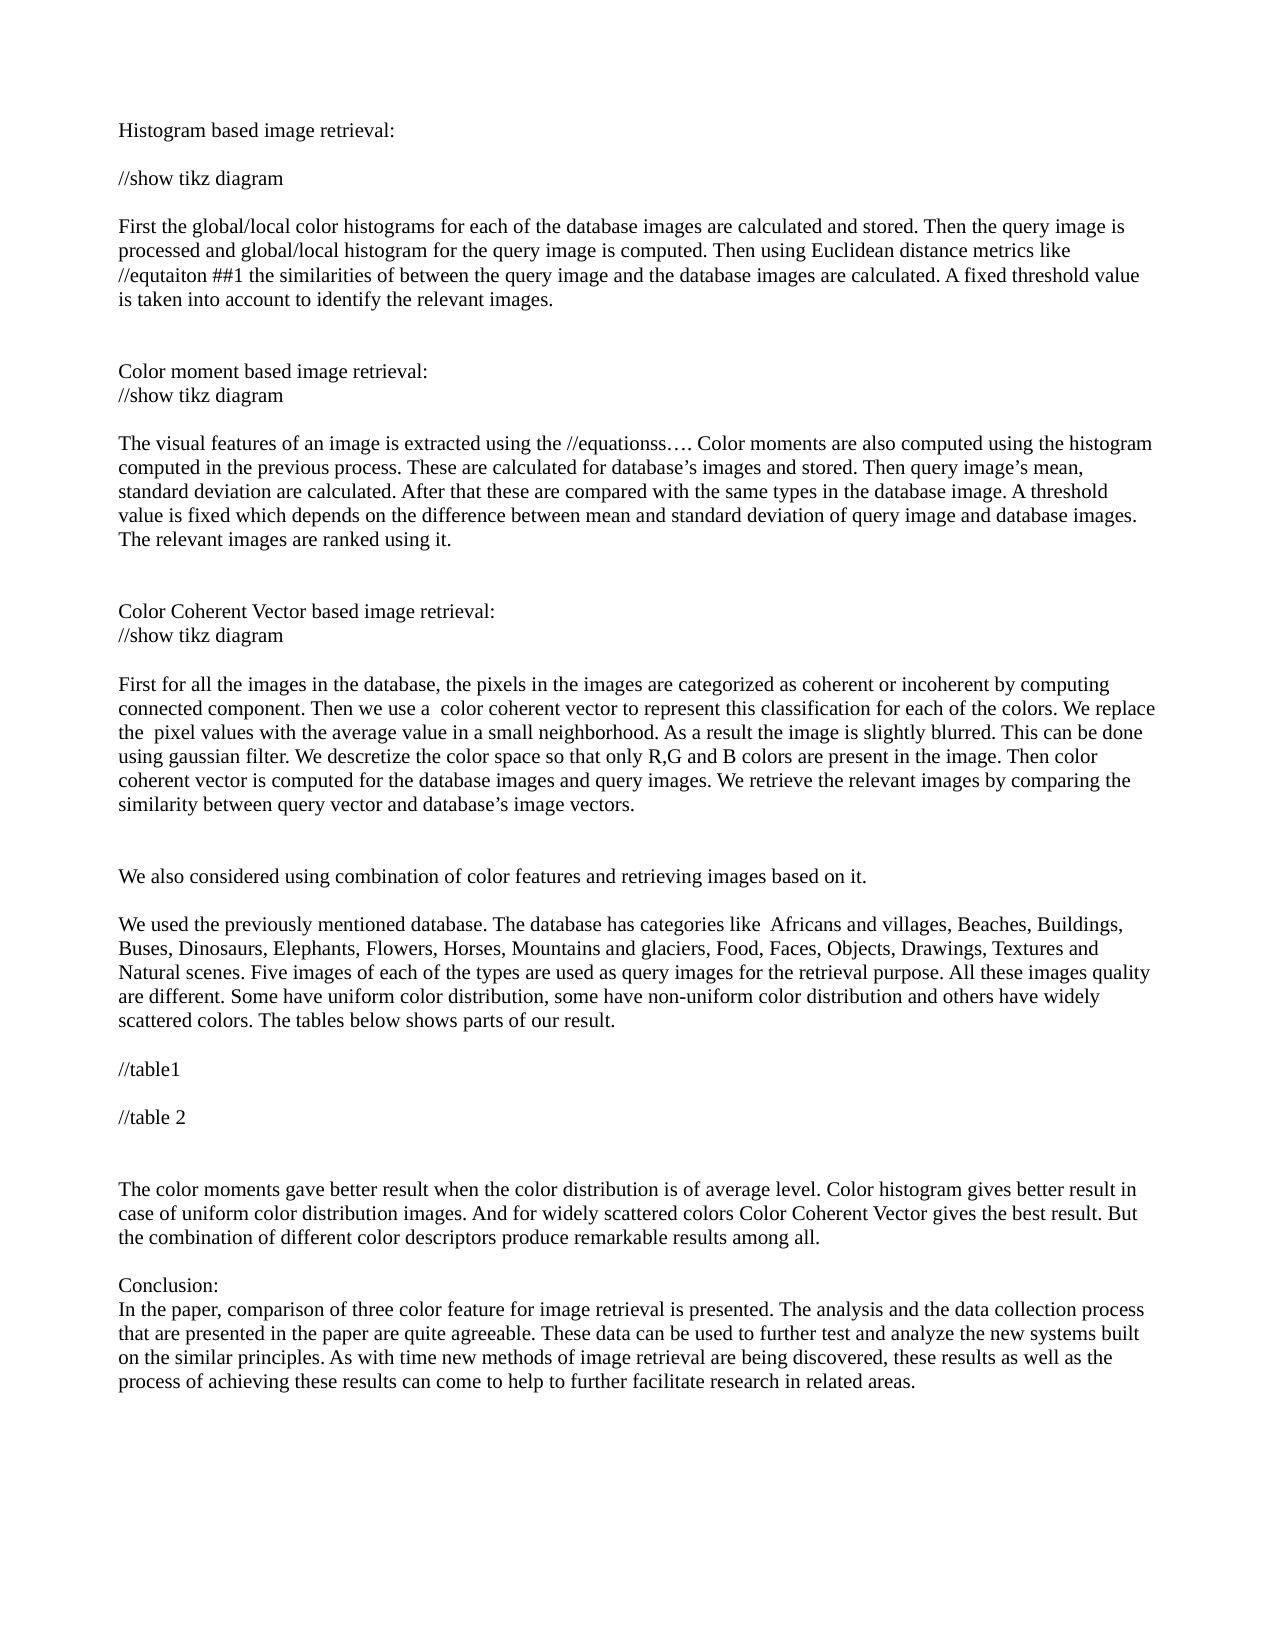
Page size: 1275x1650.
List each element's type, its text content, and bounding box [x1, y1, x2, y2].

text //show tikz diagram [118, 166, 1157, 190]
text Conclusion: [118, 1273, 1157, 1297]
text We also considered using combination of color features and retrieving images based on it. [118, 864, 1157, 888]
text Color moment based image retrieval: [118, 359, 1157, 383]
text First for all the images in the database, the pixels in the images are categorized as coherent or incoherent by computing connected component. Then we use a color coherent vector to represent this classification for each of the colors. We replace the pixel values with the average value in a small neighborhood. As a result the image is slightly blurred. This can be done using gaussian filter. We descretize the color space so that only R,G and B colors are present in the image. Then color coherent vector is computed for the database images and query images. We retrieve the relevant images by comparing the similarity between query vector and database’s image vectors. [118, 672, 1157, 816]
text //table1 [118, 1057, 1157, 1081]
text In the paper, comparison of three color feature for image retrieval is presented. The analysis and the data collection process that are presented in the paper are quite agreeable. These data can be used to further test and analyze the new systems built on the similar principles. As with time new methods of image retrieval are being discovered, these results as well as the process of achieving these results can come to help to further facilitate research in related areas. [118, 1297, 1157, 1393]
text //table 2 [118, 1105, 1157, 1129]
text The visual features of an image is extracted using the //equationss…. Color moments are also computed using the histogram computed in the previous process. These are calculated for database’s images and stored. Then query image’s mean, standard deviation are calculated. After that these are compared with the same types in the database image. A threshold value is fixed which depends on the difference between mean and standard deviation of query image and database images. The relevant images are ranked using it. [118, 431, 1157, 551]
text //show tikz diagram [118, 623, 1157, 647]
text //show tikz diagram [118, 383, 1157, 407]
text Color Coherent Vector based image retrieval: [118, 599, 1157, 623]
text We used the previously mentioned database. The database has categories like Africans and villages, Beaches, Buildings, Buses, Dinosaurs, Elephants, Flowers, Horses, Mountains and glaciers, Food, Faces, Objects, Drawings, Textures and Natural scenes. Five images of each of the types are used as query images for the retrieval purpose. All these images quality are different. Some have uniform color distribution, some have non-uniform color distribution and others have widely scattered colors. The tables below shows parts of our result. [118, 912, 1157, 1032]
text First the global/local color histograms for each of the database images are calculated and stored. Then the query image is processed and global/local histogram for the query image is computed. Then using Euclidean distance metrics like //equtaiton ##1 the similarities of between the query image and the database images are calculated. A fixed threshold value is taken into account to identify the relevant images. [118, 214, 1157, 311]
text The color moments gave better result when the color distribution is of average level. Color histogram gives better result in case of uniform color distribution images. And for widely scattered colors Color Coherent Vector gives the best result. But the combination of different color descriptors produce remarkable results among all. [118, 1177, 1157, 1249]
text Histogram based image retrieval: [118, 118, 1157, 142]
